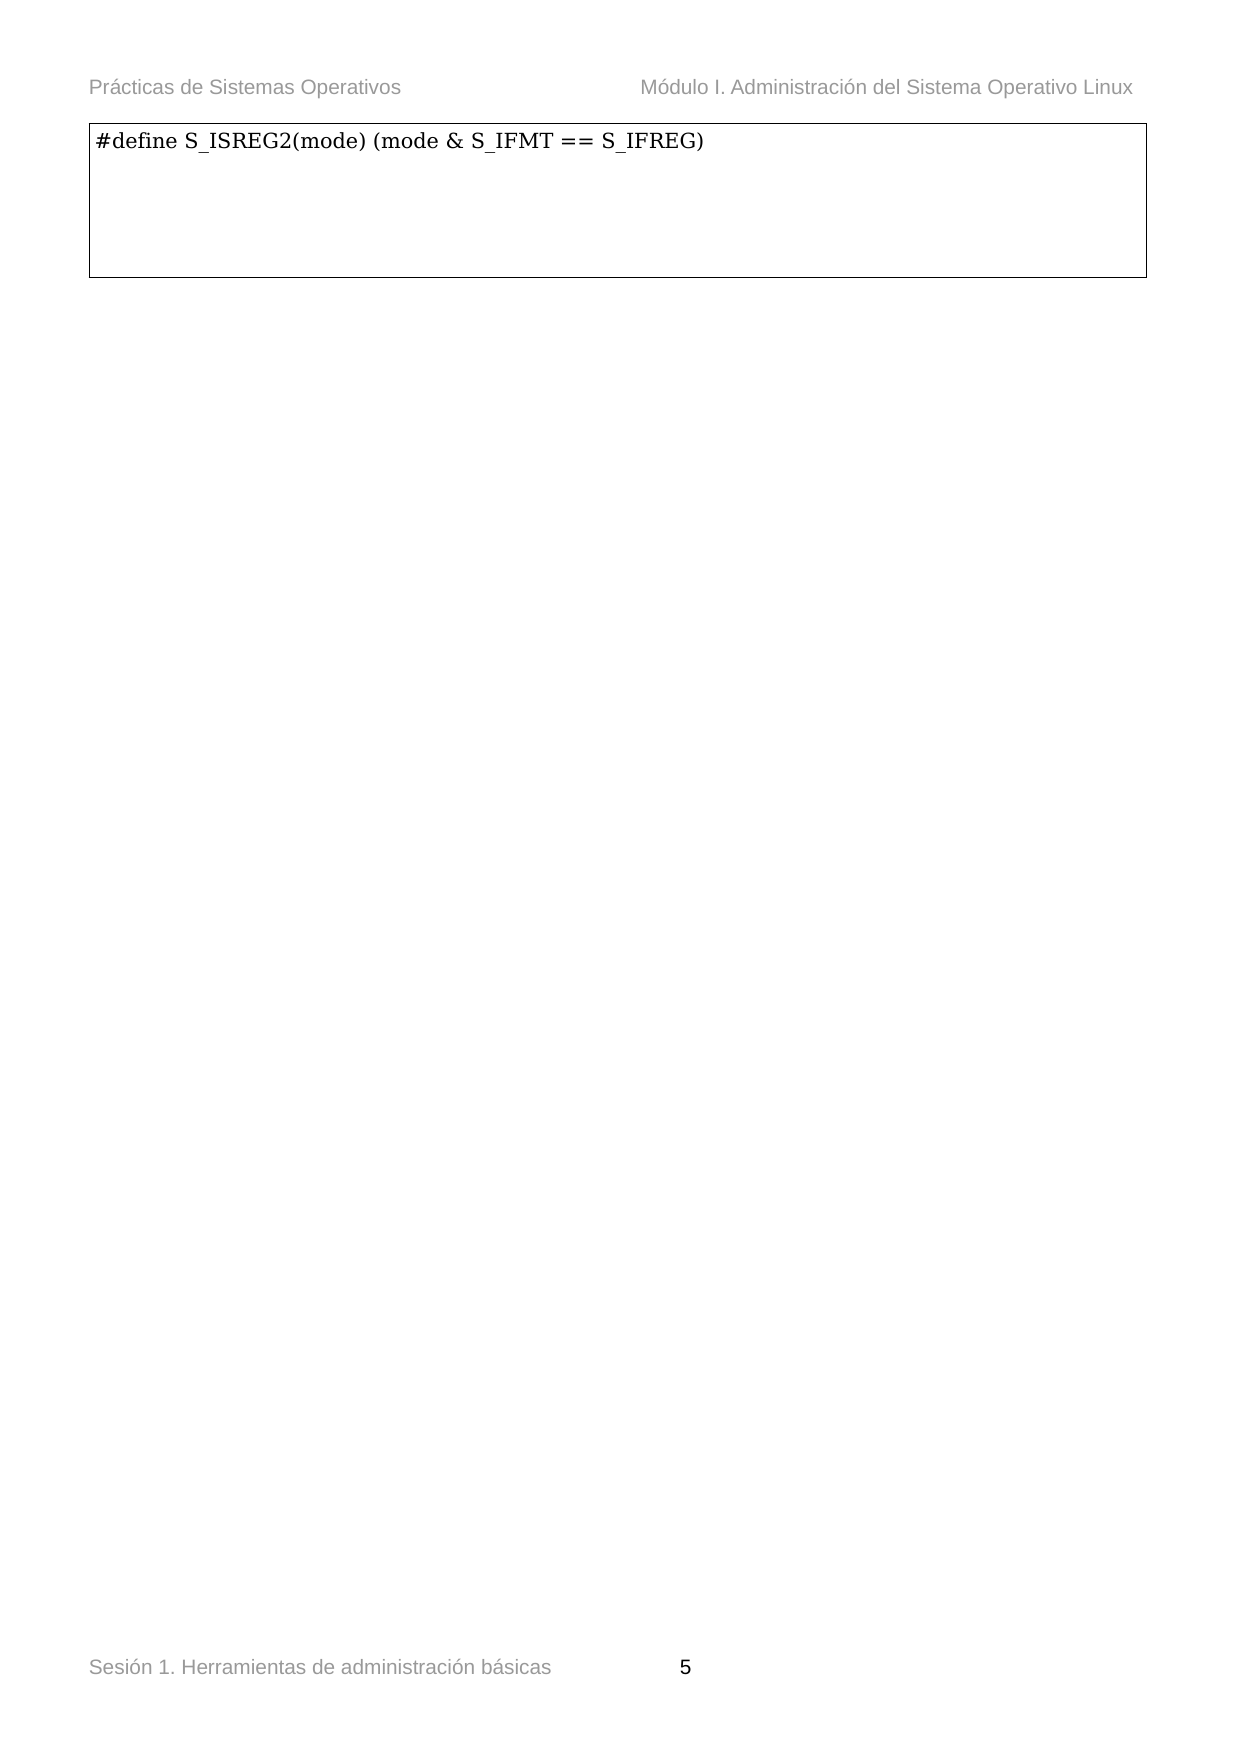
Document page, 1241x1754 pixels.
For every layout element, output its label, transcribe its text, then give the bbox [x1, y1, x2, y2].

table_header #define S_ISREG2(mode) (mode & S_IFMT == S_IFREG) [90, 124, 1146, 277]
